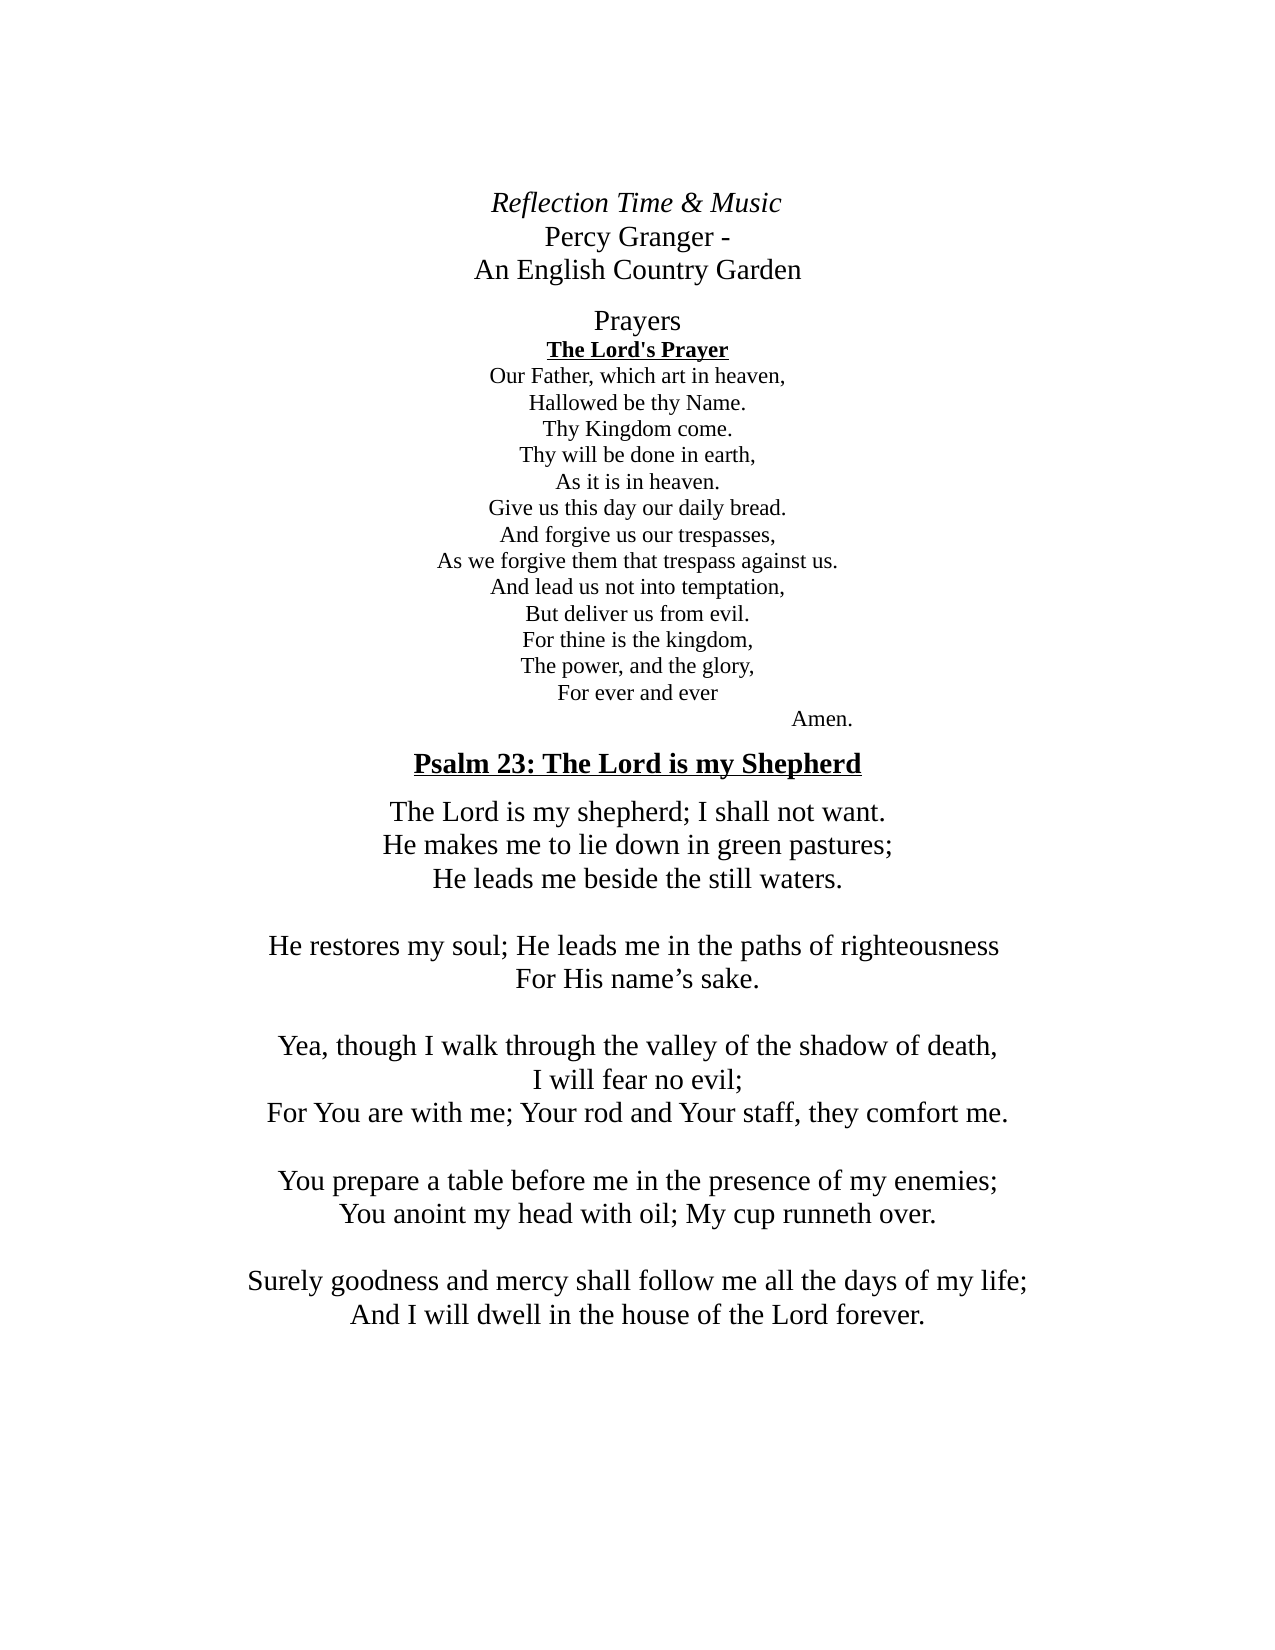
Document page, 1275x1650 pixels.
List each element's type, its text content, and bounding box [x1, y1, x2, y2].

text He leads me beside the still waters. [118, 861, 1157, 894]
text You prepare a table before me in the presence of my enemies; [118, 1163, 1157, 1196]
text Amen. [118, 705, 1157, 731]
text You anoint my head with oil; My cup runneth over. [118, 1196, 1157, 1230]
text An English Country Garden [118, 252, 1157, 286]
text Percy Granger - [118, 219, 1157, 252]
text For His name’s sake. [118, 961, 1157, 995]
text The power, and the glory, [118, 652, 1157, 679]
text The Lord is my shepherd; I shall not want. [118, 794, 1157, 827]
text I will fear no evil; [118, 1062, 1157, 1096]
text Prayers [118, 303, 1157, 336]
text He makes me to lie down in green pastures; [118, 827, 1157, 861]
text For You are with me; Your rod and Your staff, they comfort me. [118, 1096, 1157, 1129]
text For ever and ever [118, 679, 1157, 705]
text Surely goodness and mercy shall follow me all the days of my life; [118, 1263, 1157, 1297]
text And I will dwell in the house of the Lord forever. [118, 1297, 1157, 1330]
text Our Father, which art in heaven, Hallowed be thy Name. Thy Kingdom come. Thy will be done in earth, As it is in heaven. Give us this day our daily bread. And forgive us our trespasses, As we forgive them that trespass against us. And lead us not into temptation, But deliver us from evil. For thine is the kingdom, [118, 362, 1157, 652]
text Yea, though I walk through the valley of the shadow of death, [118, 1028, 1157, 1062]
text He restores my soul; He leads me in the paths of righteousness [118, 928, 1157, 961]
text The Lord's Prayer [118, 336, 1157, 362]
text Reflection Time & Music [118, 185, 1157, 219]
text Psalm 23: The Lord is my Shepherd [118, 746, 1157, 779]
